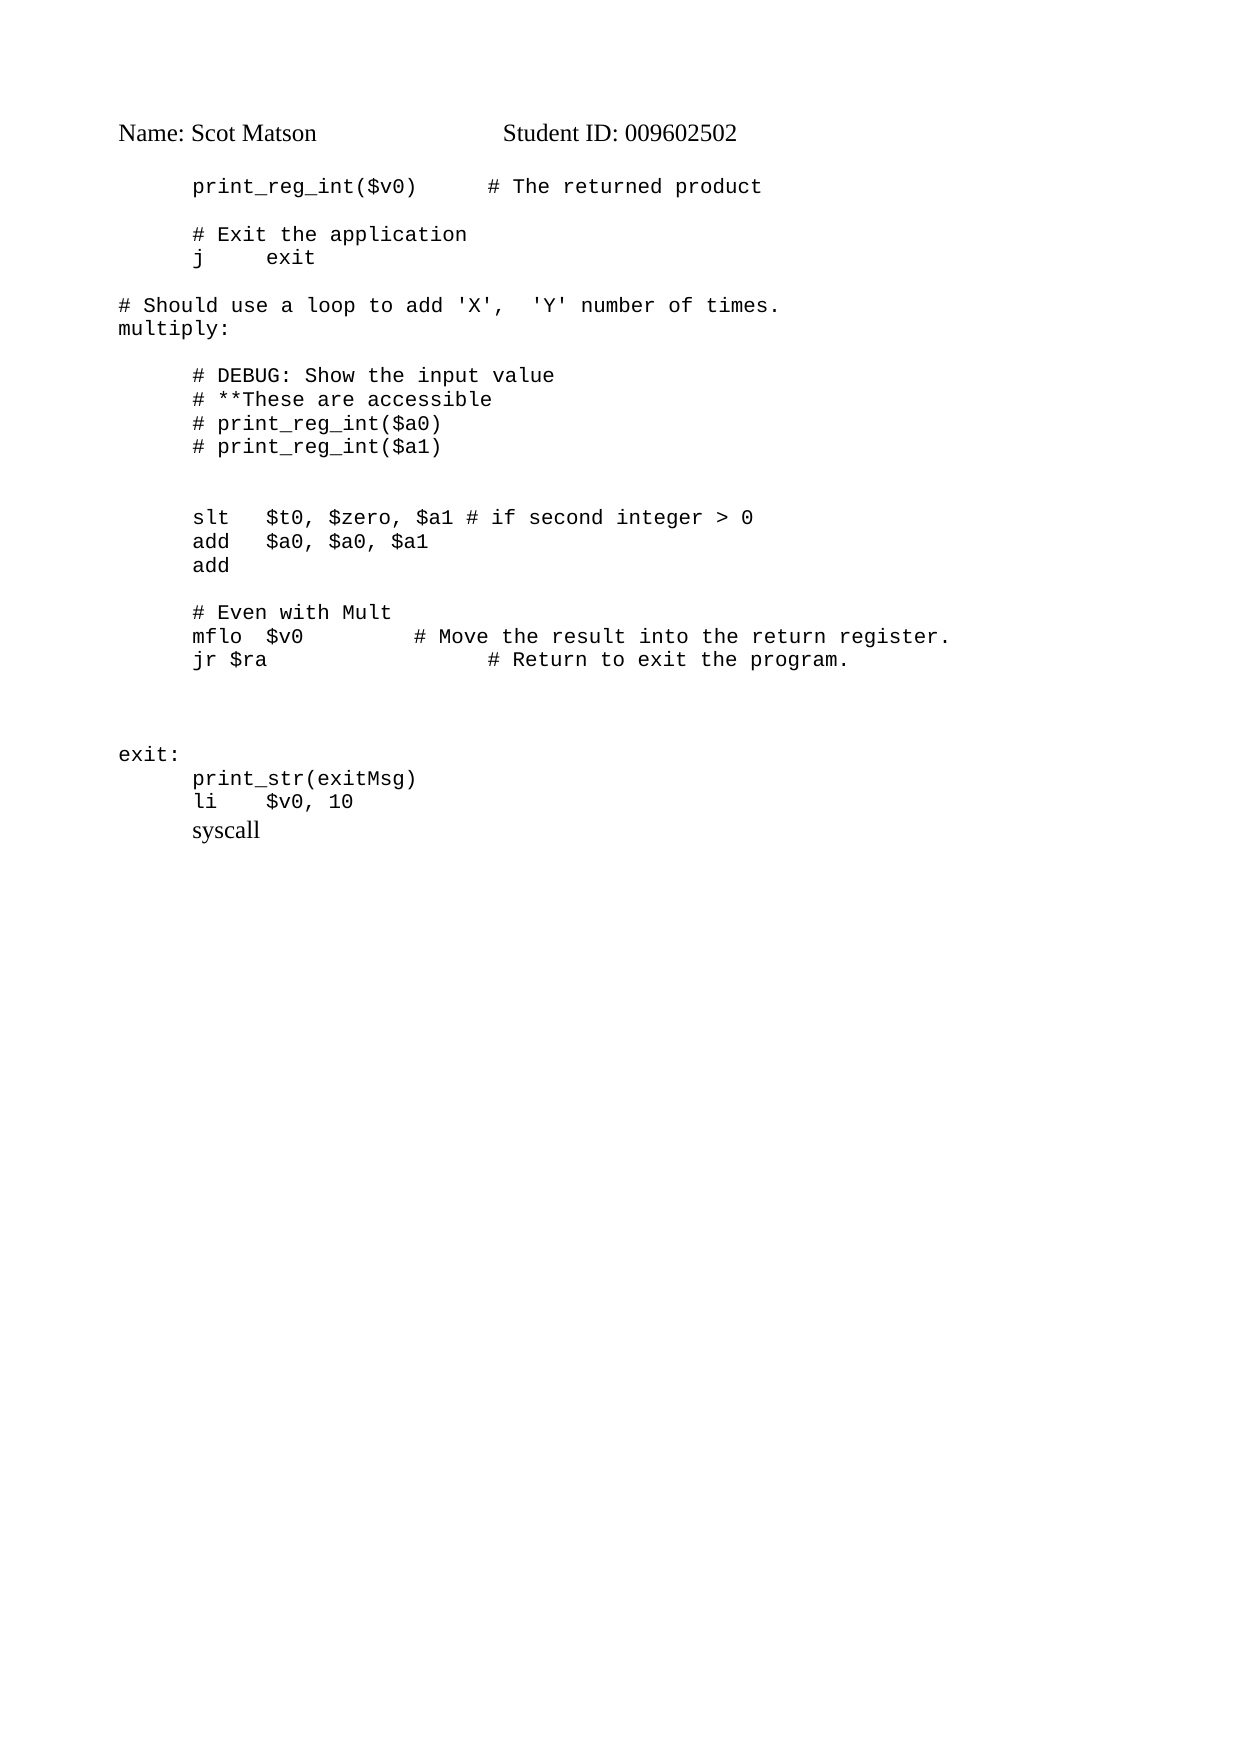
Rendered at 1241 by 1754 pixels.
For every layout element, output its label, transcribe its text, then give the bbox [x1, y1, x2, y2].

text li $v0, 10 [118, 791, 1122, 815]
text # print_reg_int($a0) [118, 413, 1122, 436]
text exit: [118, 744, 1122, 767]
text syscall [118, 815, 1122, 843]
text add [118, 555, 1122, 578]
text jr $ra # Return to exit the program. [118, 649, 1122, 673]
text # print_reg_int($a1) [118, 436, 1122, 460]
text mflo $v0 # Move the result into the return register. [118, 626, 1122, 649]
text # Even with Mult [118, 602, 1122, 626]
text # **These are accessible [118, 389, 1122, 413]
text multiply: [118, 318, 1122, 342]
text j exit [118, 247, 1122, 271]
text print_reg_int($v0) # The returned product [118, 176, 1122, 200]
text # Should use a loop to add 'X', 'Y' number of times. [118, 294, 1122, 318]
text # DEBUG: Show the input value [118, 366, 1122, 389]
text # Exit the application [118, 224, 1122, 247]
text add $a0, $a0, $a1 [118, 531, 1122, 555]
text print_str(exitMsg) [118, 767, 1122, 791]
text slt $t0, $zero, $a1 # if second integer > 0 [118, 507, 1122, 531]
